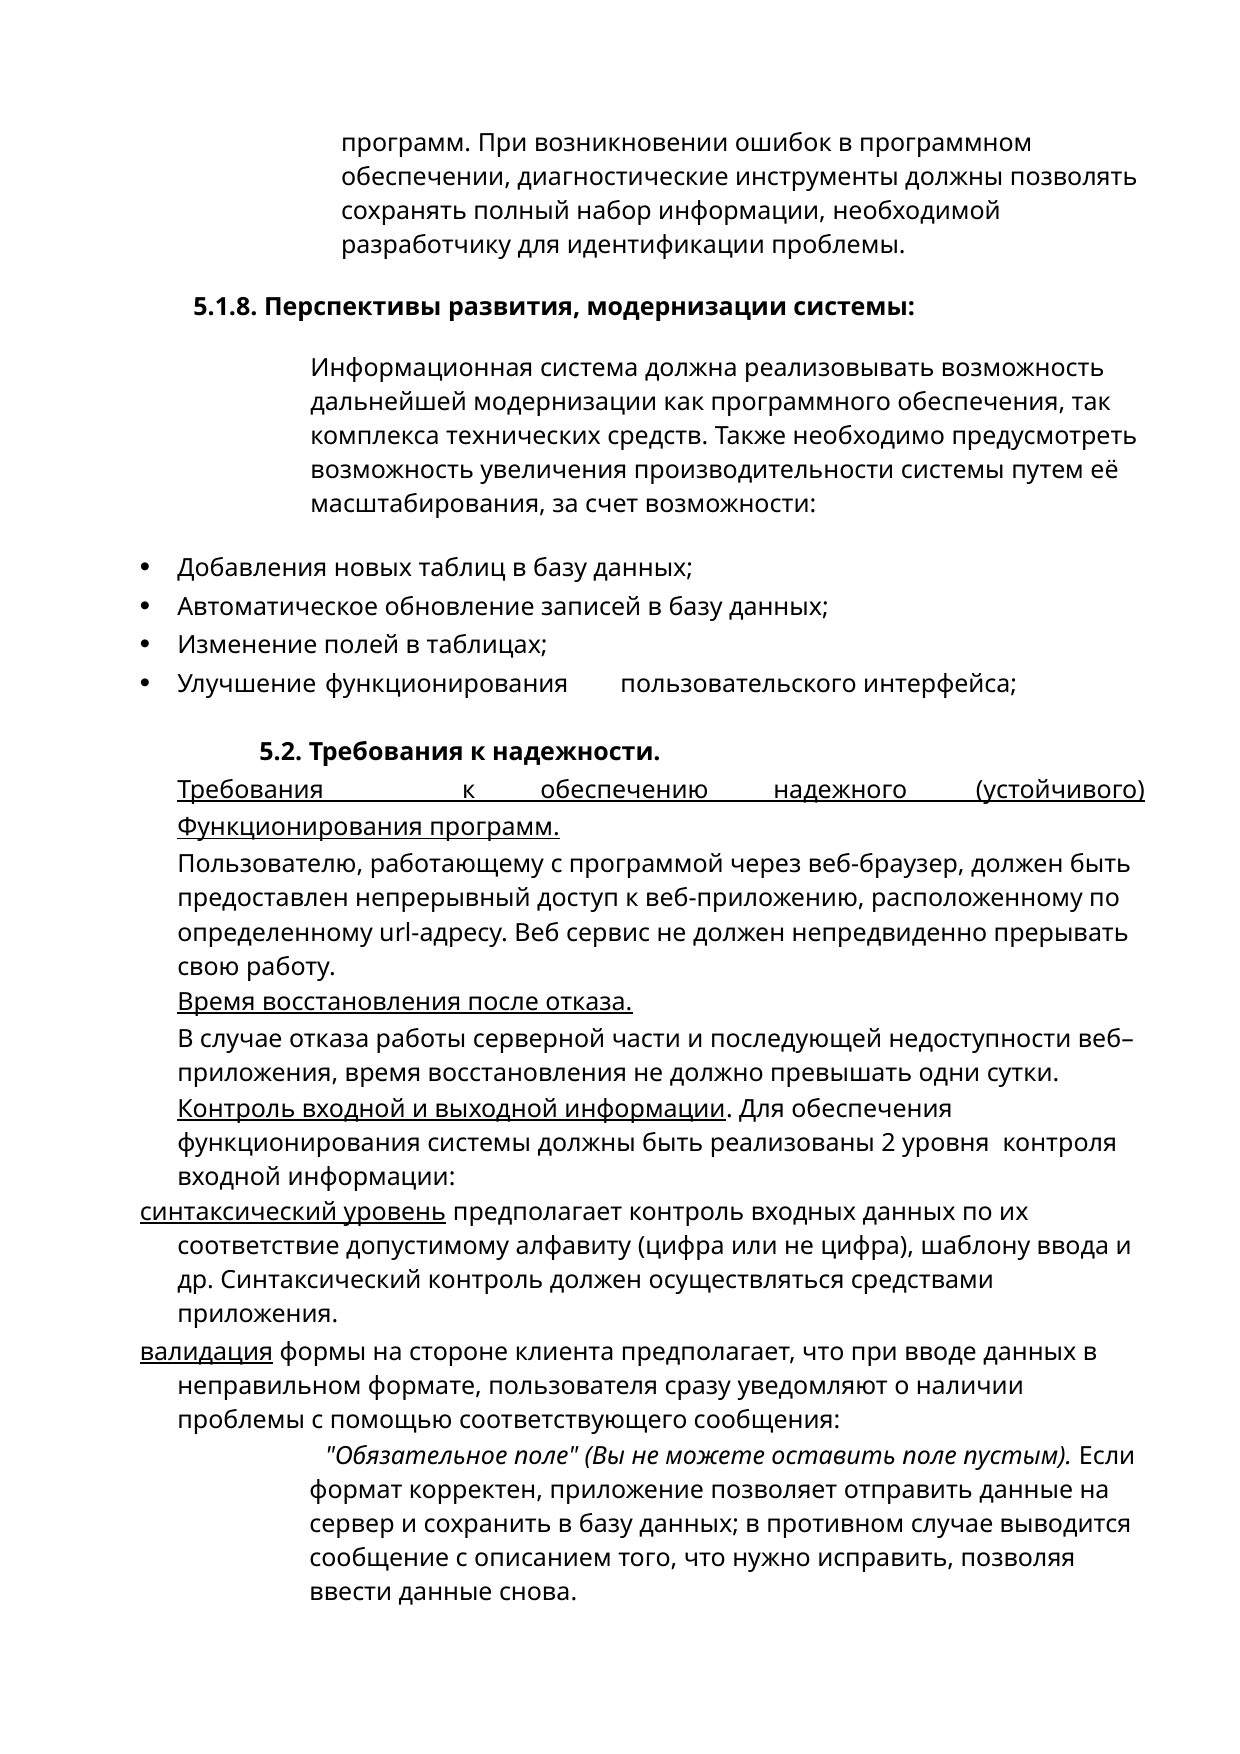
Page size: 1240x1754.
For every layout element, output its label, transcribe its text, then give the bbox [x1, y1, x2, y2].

text Пользователю, работающему с программой через веб-браузер, должен быть предоставлен непрерывный доступ к веб-приложению, расположенному по определенному url-адресу. Веб сервис не должен непредвиденно прерывать свою работу. [177, 846, 1152, 982]
text синтаксический уровень предполагает контроль входных данных по их соответствие допустимому алфавиту (цифра или не цифра), шаблону ввода и др. Синтаксический контроль должен осуществляться средствами приложения. [139, 1193, 1152, 1330]
list Улучшение функционирования пользовательского интерфейса; [139, 665, 1152, 699]
text В случае отказа работы серверной части и последующей недоступности веб–приложения, время восстановления не должно превышать одни сутки. [177, 1021, 1152, 1089]
text Контроль входной и выходной информации. Для обеспечения функционирования системы должны быть реализованы 2 уровня контроля входной информации: [177, 1091, 1152, 1193]
list Изменение полей в таблицах; [139, 626, 1152, 661]
list Автоматическое обновление записей в базу данных; [139, 588, 1152, 622]
list Добавления новых таблиц в базу данных; [139, 549, 1152, 584]
text Информационная система должна реализовывать возможность дальнейшей модернизации как программного обеспечения, так комплекса технических средств. Также необходимо предусмотреть возможность увеличения производительности системы путем её масштабирования, за счет возможности: [310, 350, 1152, 520]
text Время восстановления после отказа. [177, 983, 1152, 1017]
text программ. При возникновении ошибок в программном обеспечении, диагностические инструменты должны позволять сохранять полный набор информации, необходимой разработчику для идентификации проблемы. [341, 124, 1152, 261]
text 5.1.8. Перспективы развития, модернизации системы: [193, 289, 1152, 323]
text Требования к обеспечению надежного (устойчивого) [177, 771, 1151, 806]
text Функционирования программ. [177, 809, 1151, 843]
text валидация формы на стороне клиента предполагает, что при вводе данных в неправильном формате, пользователя сразу уведомляют о наличии проблемы с помощью соответствующего сообщения: [139, 1333, 1152, 1436]
text 5.2. Требования к надежности. [259, 733, 1152, 767]
text "Обязательное поле" (Вы не можете оставить поле пустым). Если формат корректен, приложение позволяет отправить данные на сервер и сохранить в базу данных; в противном случае выводится сообщение с описанием того, что нужно исправить, позволяя ввести данные снова. [309, 1437, 1152, 1608]
